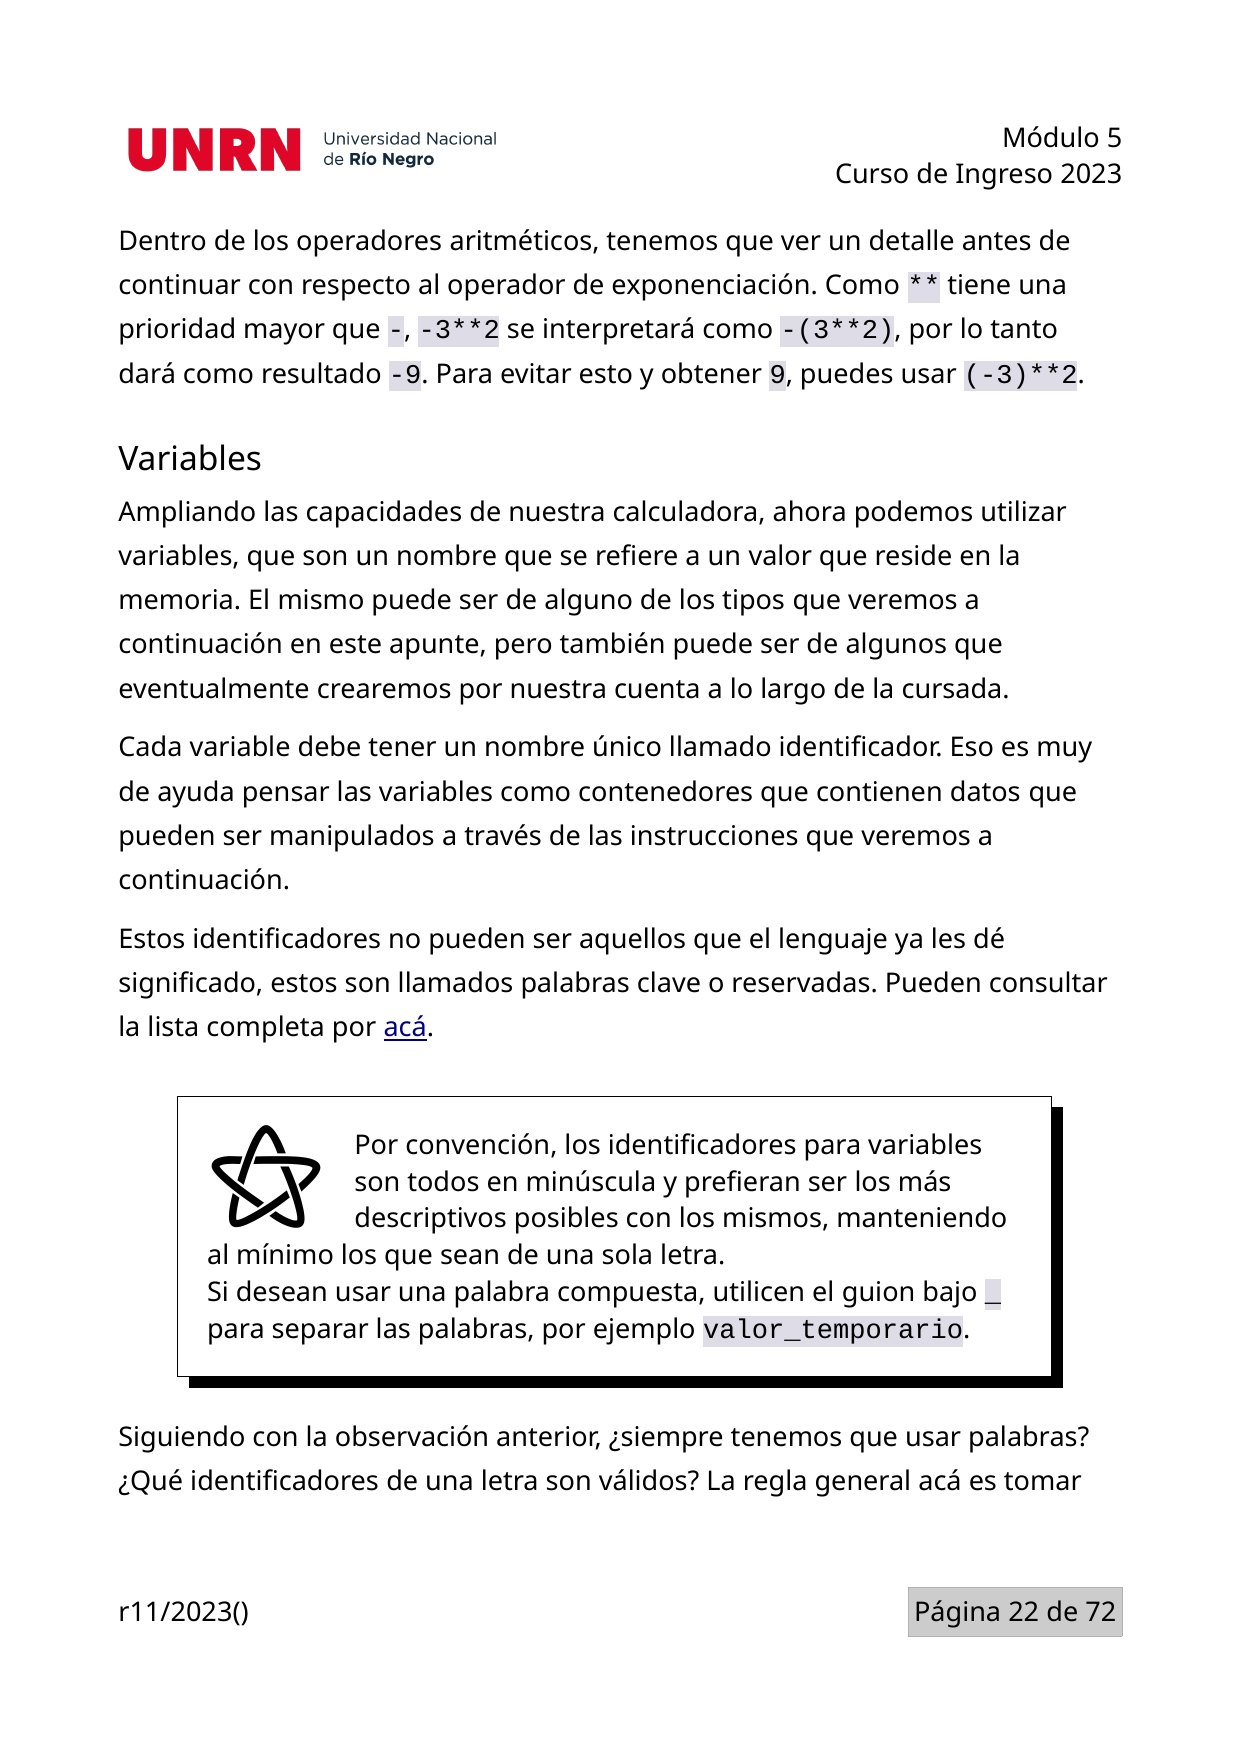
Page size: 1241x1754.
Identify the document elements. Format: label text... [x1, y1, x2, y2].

text Ampliando las capacidades de nuestra calculadora, ahora podemos utilizar variables, que son un nombre que se refiere a un valor que reside en la memoria. El mismo puede ser de alguno de los tipos que veremos a continuación en este apunte, pero también puede ser de algunos que eventualmente crearemos por nuestra cuenta a lo largo de la cursada. [118, 492, 1122, 706]
text Estos identificadores no pueden ser aquellos que el lenguaje ya les dé significado, estos son llamados palabras clave o reservadas. Pueden consultar la lista completa por acá. [118, 919, 1122, 1044]
text ⚝Por convención, los identificadores para variables son todos en minúscula y prefieran ser los más descriptivos posibles con los mismos, manteniendo al mínimo los que sean de una sola letra. Si desean usar una palabra compuesta, utilicen el guion bajo _ para separar las palabras, por ejemplo valor_temporario. [178, 1097, 1051, 1376]
text Cada variable debe tener un nombre único llamado identificador. Eso es muy de ayuda pensar las variables como contenedores que contienen datos que pueden ser manipulados a través de las instrucciones que veremos a continuación. [118, 728, 1122, 897]
picture [118, 118, 505, 180]
text Siguiendo con la observación anterior, ¿siempre tenemos que usar palabras?¿Qué identificadores de una letra son válidos? La regla general acá es tomar [118, 1418, 1122, 1499]
subtitle Variables [118, 434, 1122, 480]
text Dentro de los operadores aritméticos, tenemos que ver un detalle antes de continuar con respecto al operador de exponenciación. Como ** tiene una prioridad mayor que -, -3**2 se interpretará como -(3**2), por lo tanto dará como resultado -9. Para evitar esto y obtener 9, puedes usar (-3)**2. [118, 221, 1122, 391]
